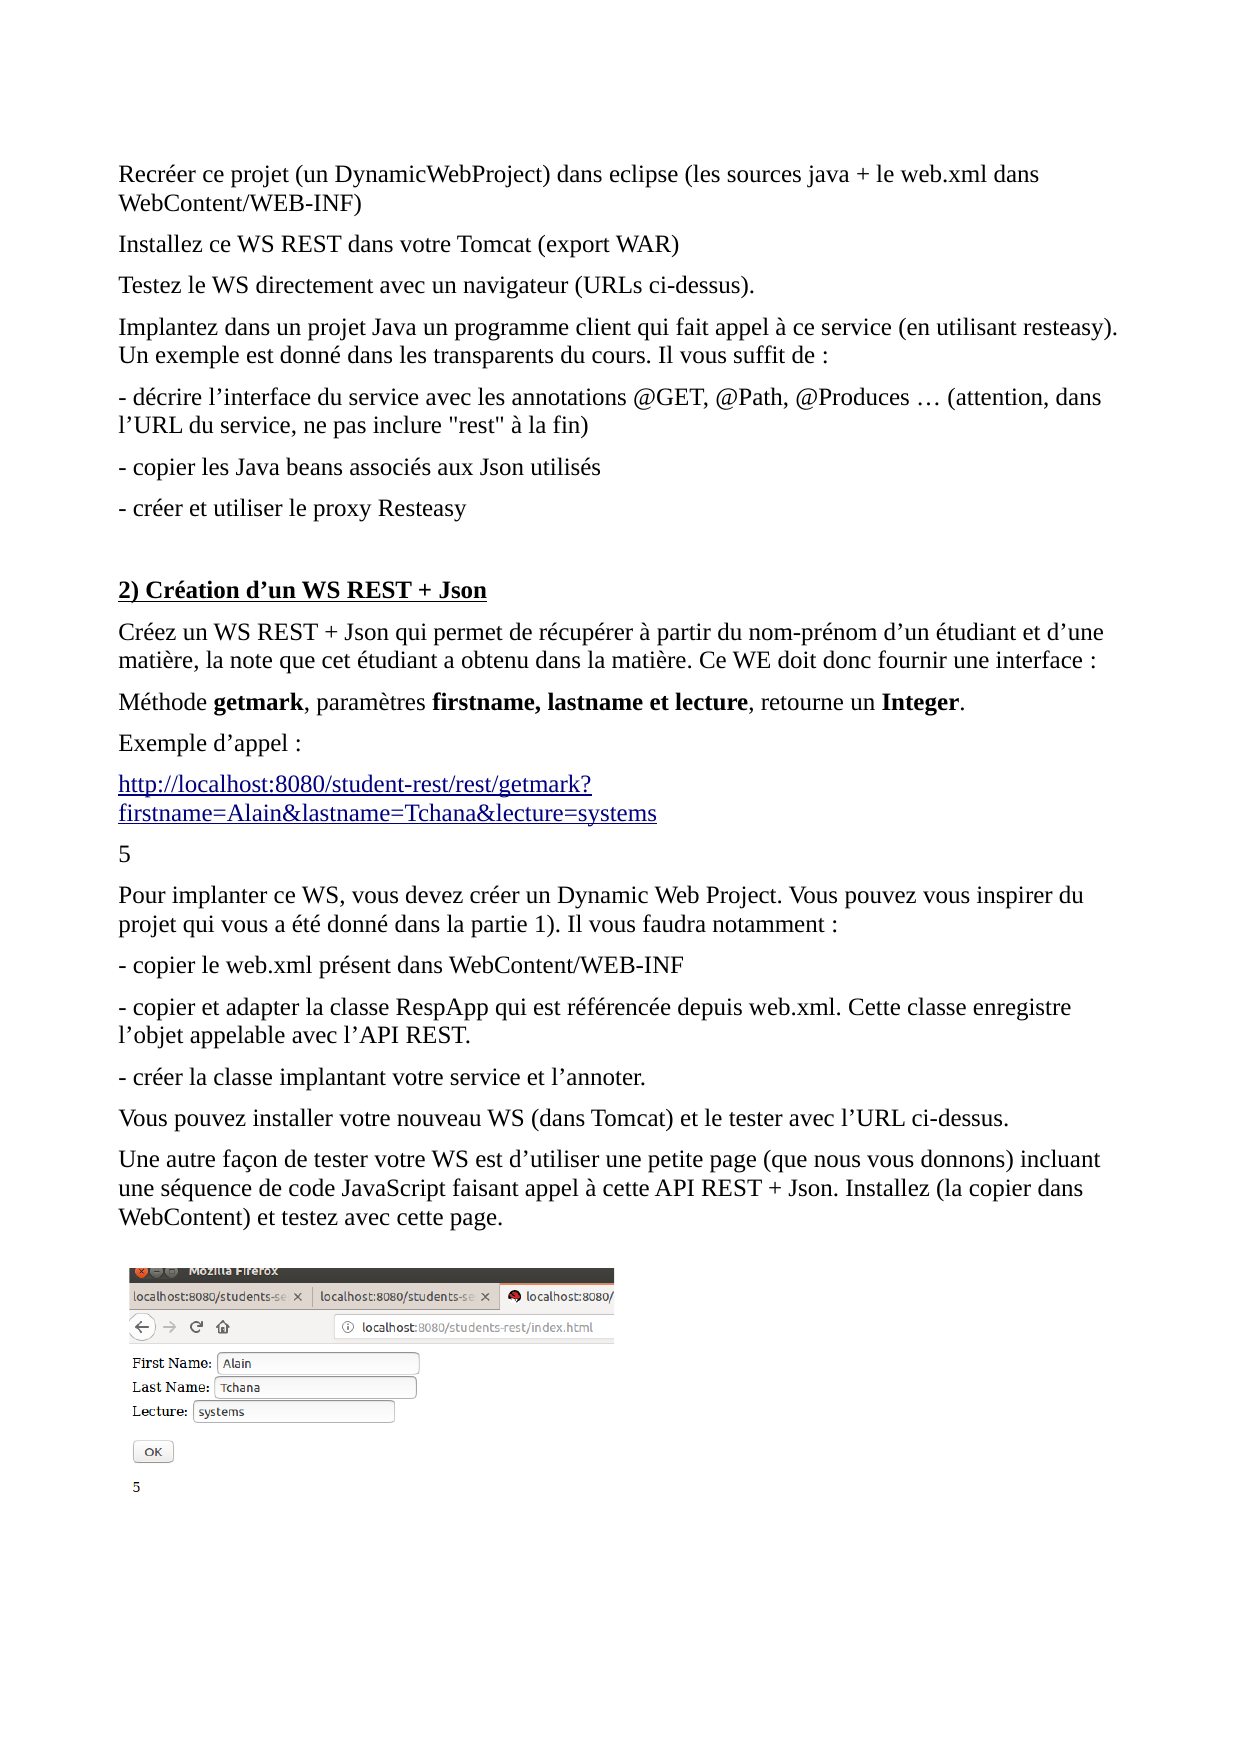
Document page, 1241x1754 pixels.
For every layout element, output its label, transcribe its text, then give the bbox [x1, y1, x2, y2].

text Vous pouvez installer votre nouveau WS (dans Tomcat) et le tester avec l’URL ci-dessus. [118, 1103, 1122, 1132]
text - copier les Java beans associés aux Json utilisés [118, 452, 1122, 481]
text - créer et utiliser le proxy Resteasy [118, 493, 1122, 522]
text - copier le web.xml présent dans WebContent/WEB-INF [118, 951, 1122, 979]
text 5 [118, 839, 1122, 868]
picture [129, 1268, 615, 1506]
text Créez un WS REST + Json qui permet de récupérer à partir du nom-prénom d’un étudiant et d’une matière, la note que cet étudiant a obtenu dans la matière. Ce WE doit donc fournir une interface : [118, 617, 1122, 674]
text - copier et adapter la classe RespApp qui est référencée depuis web.xml. Cette classe enregistre l’objet appelable avec l’API REST. [118, 992, 1122, 1049]
text Exemple d’appel : [118, 728, 1122, 757]
text Testez le WS directement avec un navigateur (URLs ci-dessus). [118, 271, 1122, 299]
text Pour implanter ce WS, vous devez créer un Dynamic Web Project. Vous pouvez vous inspirer du projet qui vous a été donné dans la partie 1). Il vous faudra notamment : [118, 881, 1122, 938]
text http://localhost:8080/student-rest/rest/getmark?firstname=Alain&lastname=Tchana&lecture=systems [118, 769, 1122, 827]
text Méthode getmark, paramètres firstname, lastname et lecture, retourne un Integer. [118, 687, 1122, 716]
text Implantez dans un projet Java un programme client qui fait appel à ce service (en utilisant resteasy). Un exemple est donné dans les transparents du cours. Il vous suffit de : [118, 312, 1122, 369]
text Une autre façon de tester votre WS est d’utiliser une petite page (que nous vous donnons) incluant une séquence de code JavaScript faisant appel à cette API REST + Json. Installez (la copier dans WebContent) et testez avec cette page. [118, 1144, 1122, 1231]
text 2) Création d’un WS REST + Json [118, 576, 1122, 604]
text - créer la classe implantant votre service et l’annoter. [118, 1062, 1122, 1091]
text - décrire l’interface du service avec les annotations @GET, @Path, @Produces … (attention, dans l’URL du service, ne pas inclure "rest" à la fin) [118, 382, 1122, 439]
text Installez ce WS REST dans votre Tomcat (export WAR) [118, 229, 1122, 258]
text Recréer ce projet (un DynamicWebProject) dans eclipse (les sources java + le web.xml dans WebContent/WEB-INF) [118, 159, 1122, 217]
